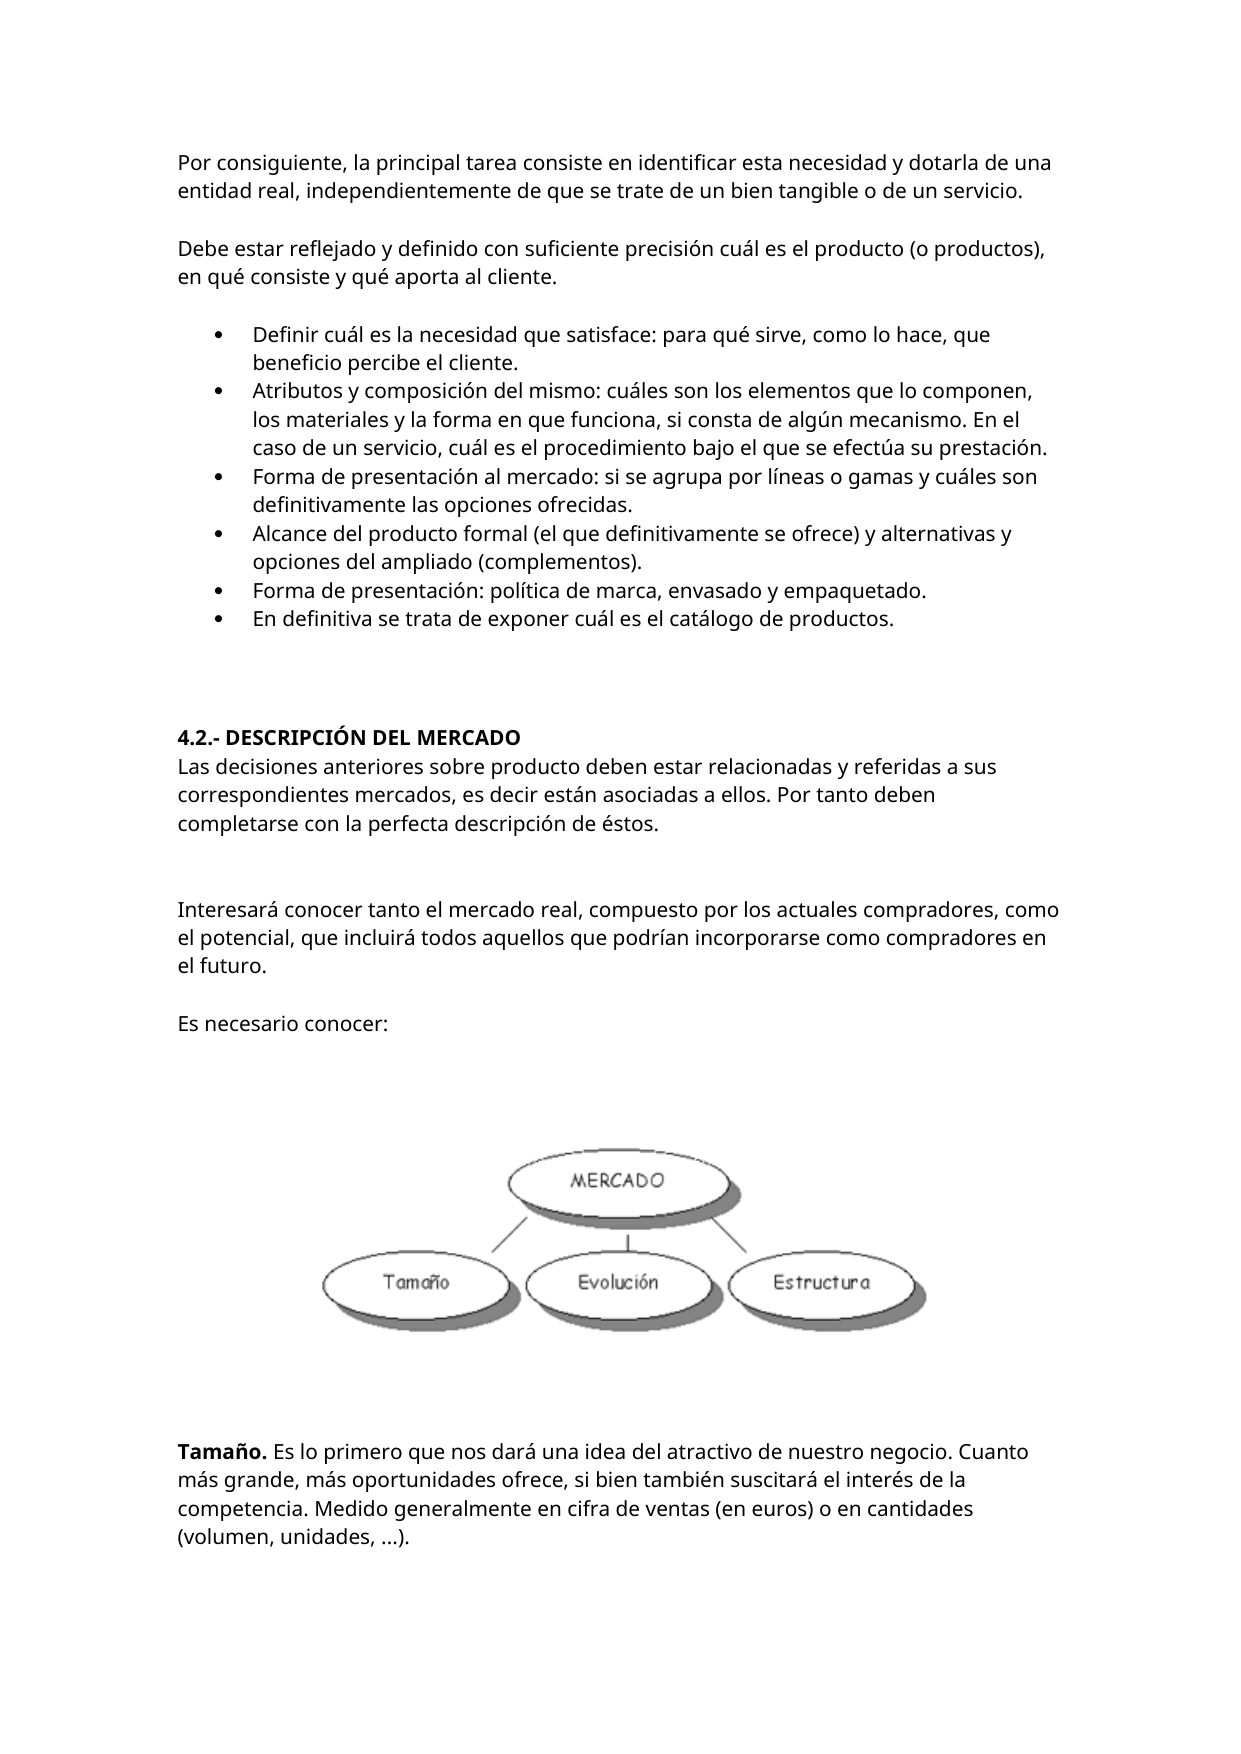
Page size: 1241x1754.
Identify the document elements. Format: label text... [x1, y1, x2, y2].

list En definitiva se trata de exponer cuál es el catálogo de productos. [215, 604, 1063, 633]
picture [307, 1128, 933, 1376]
list Forma de presentación: política de marca, envasado y empaquetado. [215, 576, 1063, 604]
text Es necesario conocer: [177, 1009, 1063, 1038]
list Alcance del producto formal (el que definitivamente se ofrece) y alternativas y opciones del ampliado (complementos). [215, 519, 1063, 576]
text 4.2.- DESCRIPCIÓN DEL MERCADO Las decisiones anteriores sobre producto deben estar relacionadas y referidas a sus correspondientes mercados, es decir están asociadas a ellos. Por tanto deben completarse con la perfecta descripción de éstos. [177, 723, 1063, 837]
text Tamaño. Es lo primero que nos dará una idea del atractivo de nuestro negocio. Cuanto más grande, más oportunidades ofrece, si bien también suscitará el interés de la competencia. Medido generalmente en cifra de ventas (en euros) o en cantidades (volumen, unidades, ...). [177, 1404, 1063, 1551]
list Atributos y composición del mismo: cuáles son los elementos que lo componen, los materiales y la forma en que funciona, si consta de algún mecanismo. En el caso de un servicio, cuál es el procedimiento bajo el que se efectúa su prestación. [215, 377, 1063, 462]
list Definir cuál es la necesidad que satisface: para qué sirve, como lo hace, que beneficio percibe el cliente. [215, 320, 1063, 377]
text Debe estar reflejado y definido con suficiente precisión cuál es el producto (o productos), en qué consiste y qué aporta al cliente. [177, 234, 1063, 291]
text Interesará conocer tanto el mercado real, compuesto por los actuales compradores, como el potencial, que incluirá todos aquellos que podrían incorporarse como compradores en el futuro. [177, 866, 1063, 980]
list Forma de presentación al mercado: si se agrupa por líneas o gamas y cuáles son definitivamente las opciones ofrecidas. [215, 462, 1063, 519]
text Por consiguiente, la principal tarea consiste en identificar esta necesidad y dotarla de una entidad real, independientemente de que se trate de un bien tangible o de un servicio. [177, 148, 1063, 204]
